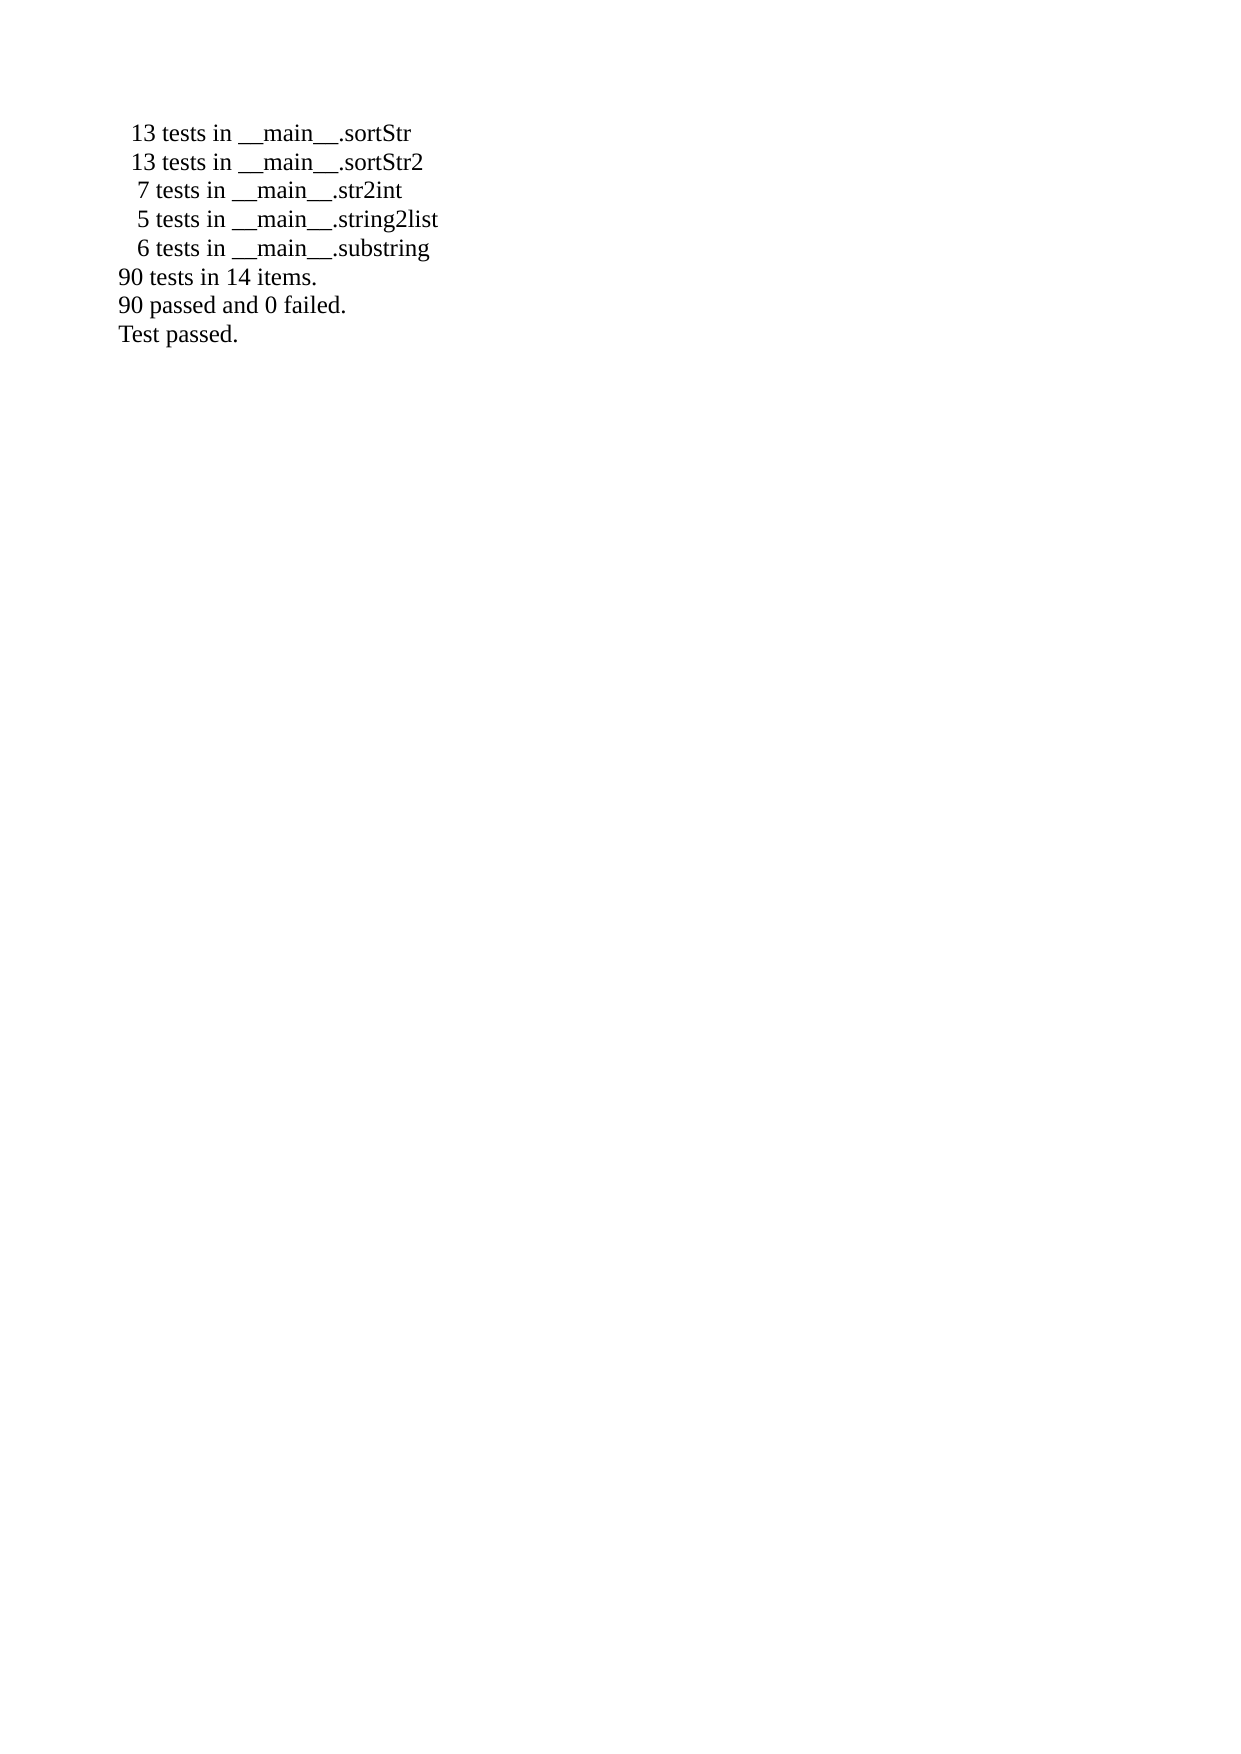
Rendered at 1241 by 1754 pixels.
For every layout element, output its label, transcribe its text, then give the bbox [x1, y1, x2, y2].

text 90 tests in 14 items. [118, 262, 1122, 291]
text Test passed. [118, 319, 1122, 348]
text 7 tests in __main__.str2int [118, 176, 1122, 204]
text 6 tests in __main__.substring [118, 233, 1122, 262]
text 90 passed and 0 failed. [118, 291, 1122, 319]
text 5 tests in __main__.string2list [118, 204, 1122, 233]
text 13 tests in __main__.sortStr2 [118, 147, 1122, 176]
text 13 tests in __main__.sortStr [118, 118, 1122, 147]
